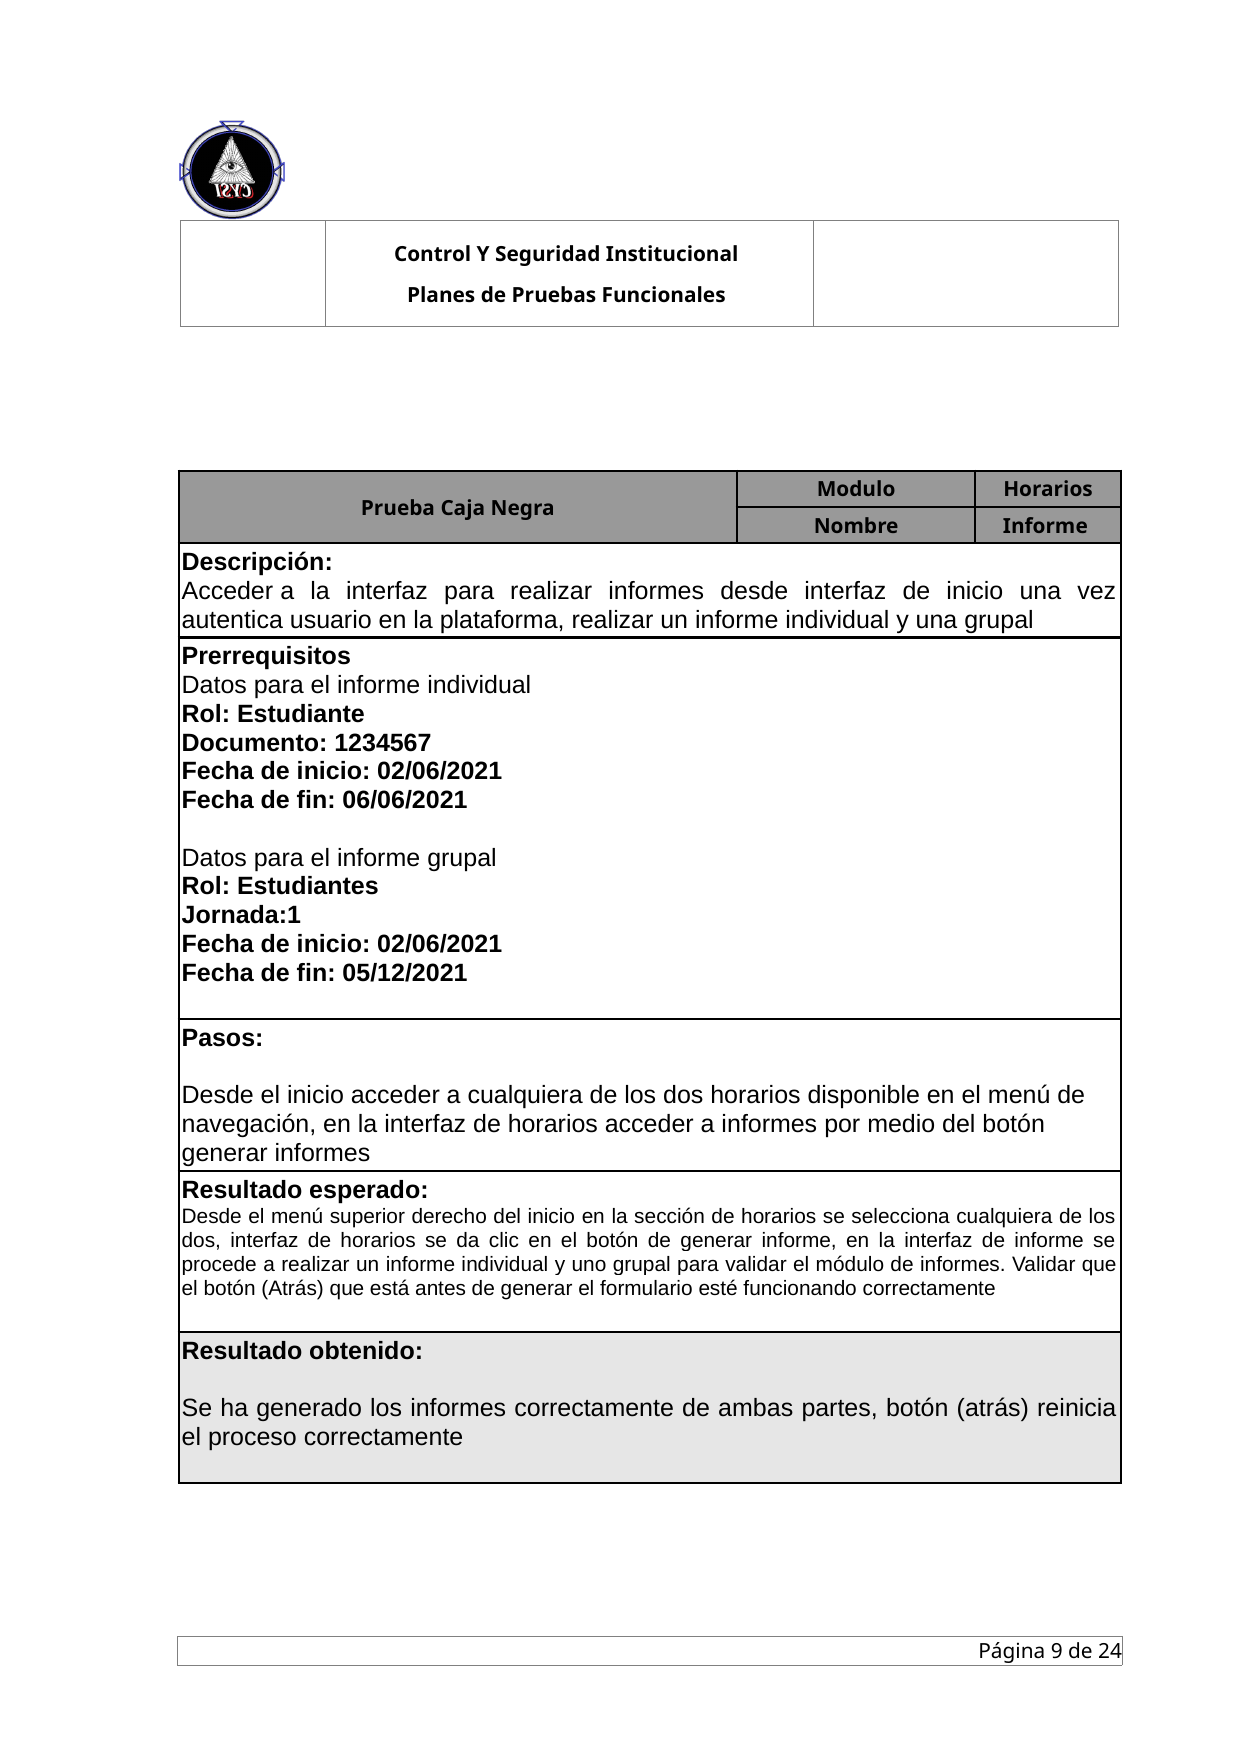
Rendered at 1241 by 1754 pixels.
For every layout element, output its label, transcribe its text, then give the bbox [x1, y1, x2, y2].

table_cell Pasos: Desde el inicio acceder a cualquiera de los dos horarios disponible en el menú de navegación, en la interfaz de horarios acceder a informes por medio del botón generar informes [180, 1020, 1120, 1170]
table_header Prueba Caja Negra [180, 472, 736, 542]
table_cell Resultado esperado: Desde el menú superior derecho del inicio en la sección de horarios se selecciona cualquiera de los dos, interfaz de horarios se da clic en el botón de generar informe, en la interfaz de informe se procede a realizar un informe individual y uno grupal para validar el módulo de informes. Validar que el botón (Atrás) que está antes de generar el formulario esté funcionando correctamente [180, 1172, 1120, 1331]
table_cell Prerrequisitos Datos para el informe individual Rol: Estudiante Documento: 1234567 Fecha de inicio: 02/06/2021 Fecha de fin: 06/06/2021 Datos para el informe grupal Rol: Estudiantes Jornada:1 Fecha de inicio: 02/06/2021 Fecha de fin: 05/12/2021 [180, 639, 1120, 1018]
table_cell Resultado obtenido: Se ha generado los informes correctamente de ambas partes, botón (atrás) reinicia el proceso correctamente [180, 1333, 1120, 1482]
table_cell Nombre [738, 508, 974, 542]
table_header Horarios [976, 472, 1120, 506]
table_cell Informe [976, 508, 1120, 542]
table_header Modulo [738, 472, 974, 506]
table_cell Descripción: Acceder a la interfaz para realizar informes desde interfaz de inicio una vez autentica usuario en la plataforma, realizar un informe individual y una grupal [180, 544, 1120, 636]
